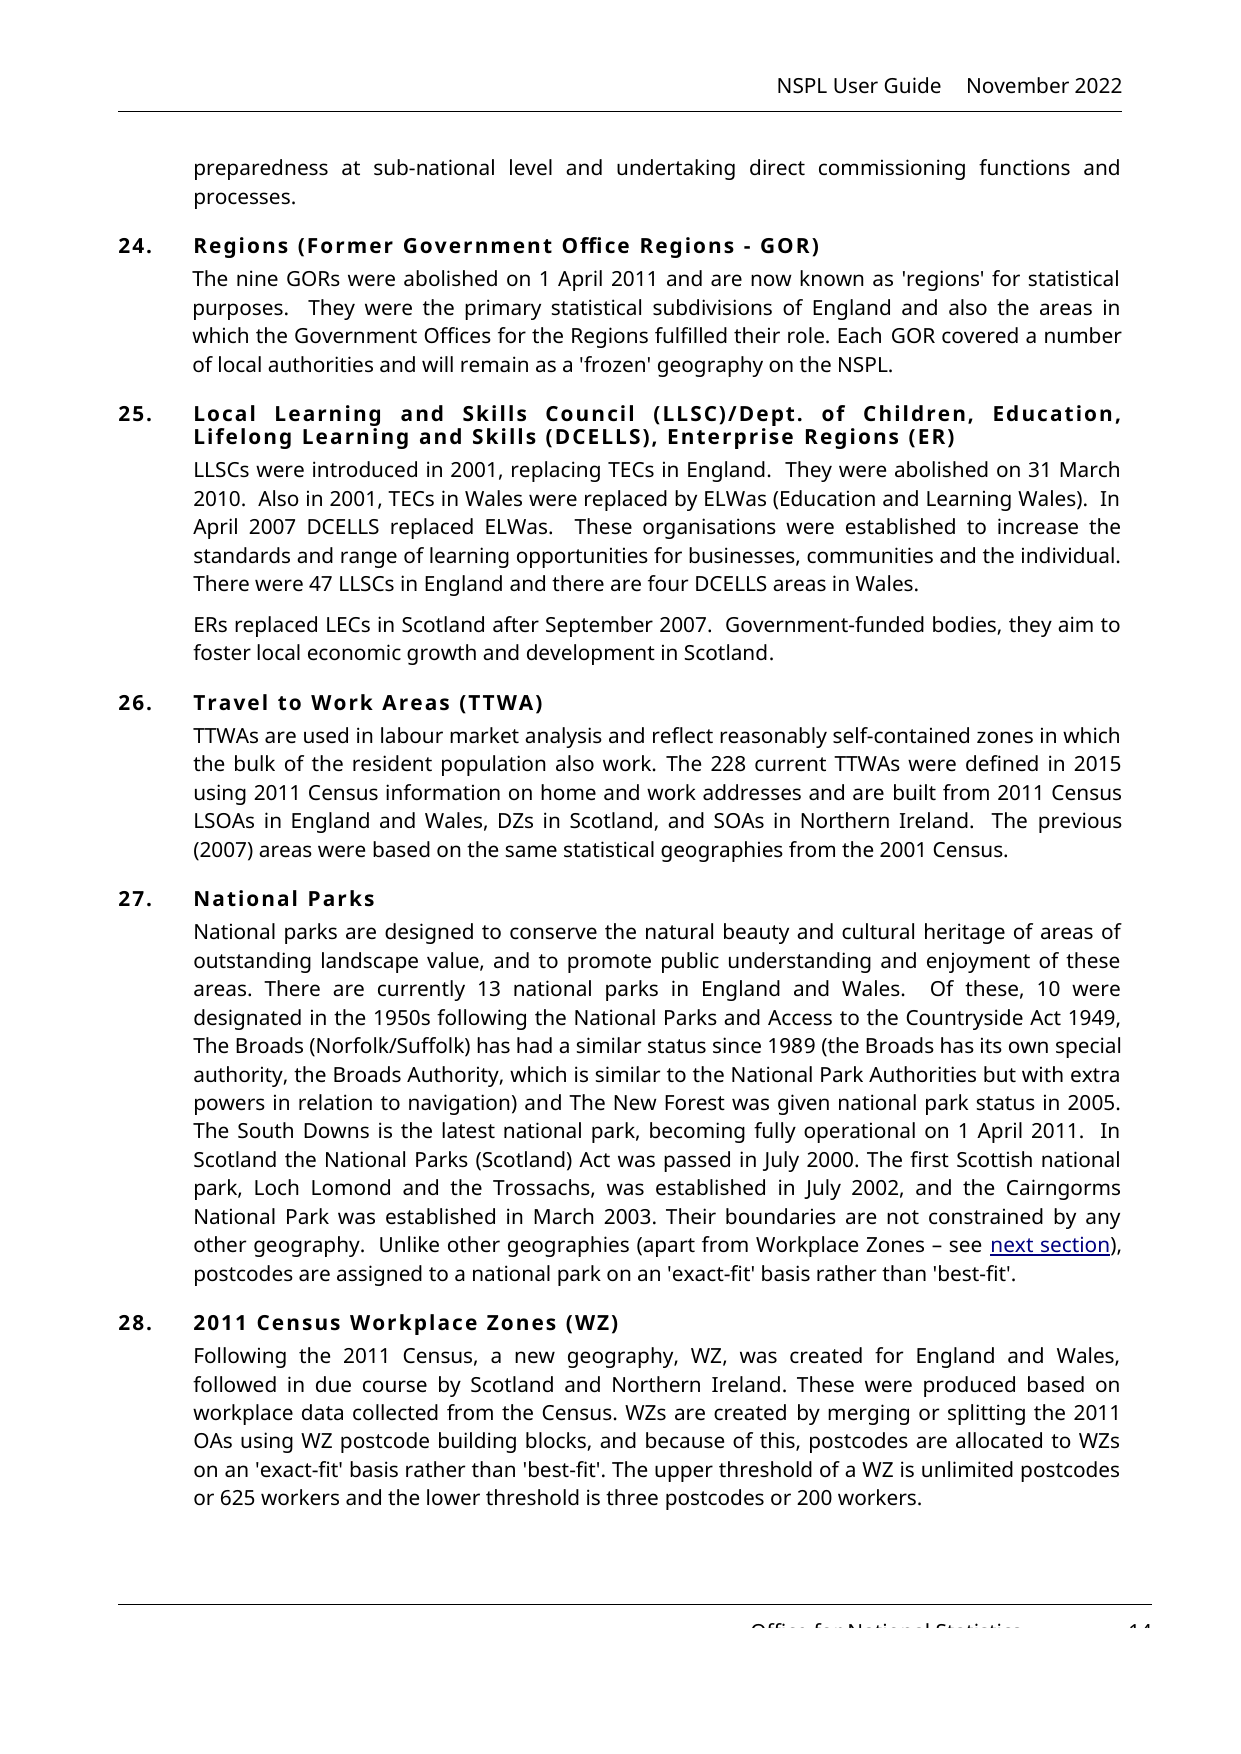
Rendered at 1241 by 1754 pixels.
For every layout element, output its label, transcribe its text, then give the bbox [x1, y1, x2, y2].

text TTWAs are used in labour market analysis and reflect reasonably self-contained zones in which the bulk of the resident population also work. The 228 current TTWAs were defined in 2015 using 2011 Census information on home and work addresses and are built from 2011 Census LSOAs in England and Wales, DZs in Scotland, and SOAs in Northern Ireland. The previous (2007) areas were based on the same statistical geographies from the 2001 Census. [193, 721, 1122, 863]
subtitle 26. Travel to Work Areas (TTWA) [118, 692, 1122, 715]
text Following the 2011 Census, a new geography, WZ, was created for England and Wales, followed in due course by Scotland and Northern Ireland. These were produced based on workplace data collected from the Census. WZs are created by merging or splitting the 2011 OAs using WZ postcode building blocks, and because of this, postcodes are allocated to WZs on an 'exact-fit' basis rather than 'best-fit'. The upper threshold of a WZ is unlimited postcodes or 625 workers and the lower threshold is three postcodes or 200 workers. [193, 1341, 1122, 1512]
subtitle 27. National Parks [118, 888, 1122, 911]
subtitle 25. Local Learning and Skills Council (LLSC)/Dept. of Children, Education, Lifelong Learning and Skills (DCELLS), Enterprise Regions (ER) [118, 403, 1122, 449]
subtitle 24. Regions (Former Government Office Regions - GOR) [118, 235, 1122, 258]
text preparedness at sub-national level and undertaking direct commissioning functions and processes. [193, 153, 1122, 210]
text National parks are designed to conserve the natural beauty and cultural heritage of areas of outstanding landscape value, and to promote public understanding and enjoyment of these areas. There are currently 13 national parks in England and Wales. Of these, 10 were designated in the 1950s following the National Parks and Access to the Countryside Act 1949, The Broads (Norfolk/Suffolk) has had a similar status since 1989 (the Broads has its own special authority, the Broads Authority, which is similar to the National Park Authorities but with extra powers in relation to navigation) and The New Forest was given national park status in 2005. The South Downs is the latest national park, becoming fully operational on 1 April 2011. In Scotland the National Parks (Scotland) Act was passed in July 2000. The first Scottish national park, Loch Lomond and the Trossachs, was established in July 2002, and the Cairngorms National Park was established in March 2003. Their boundaries are not constrained by any other geography. Unlike other geographies (apart from Workplace Zones – see next section), postcodes are assigned to a national park on an 'exact-fit' basis rather than 'best-fit'. [193, 917, 1122, 1287]
subtitle 28. 2011 Census Workplace Zones (WZ) [118, 1312, 1122, 1335]
text ERs replaced LECs in Scotland after September 2007. Government-funded bodies, they aim to foster local economic growth and development in Scotland. [193, 610, 1122, 667]
text The nine GORs were abolished on 1 April 2011 and are now known as 'regions' for statistical purposes. They were the primary statistical subdivisions of England and also the areas in which the Government Offices for the Regions fulfilled their role. Each GOR covered a number of local authorities and will remain as a 'frozen' geography on the NSPL. [192, 264, 1122, 378]
text LLSCs were introduced in 2001, replacing TECs in England. They were abolished on 31 March 2010. Also in 2001, TECs in Wales were replaced by ELWas (Education and Learning Wales). In April 2007 DCELLS replaced ELWas. These organisations were established to increase the standards and range of learning opportunities for businesses, communities and the individual. There were 47 LLSCs in England and there are four DCELLS areas in Wales. [193, 455, 1122, 598]
